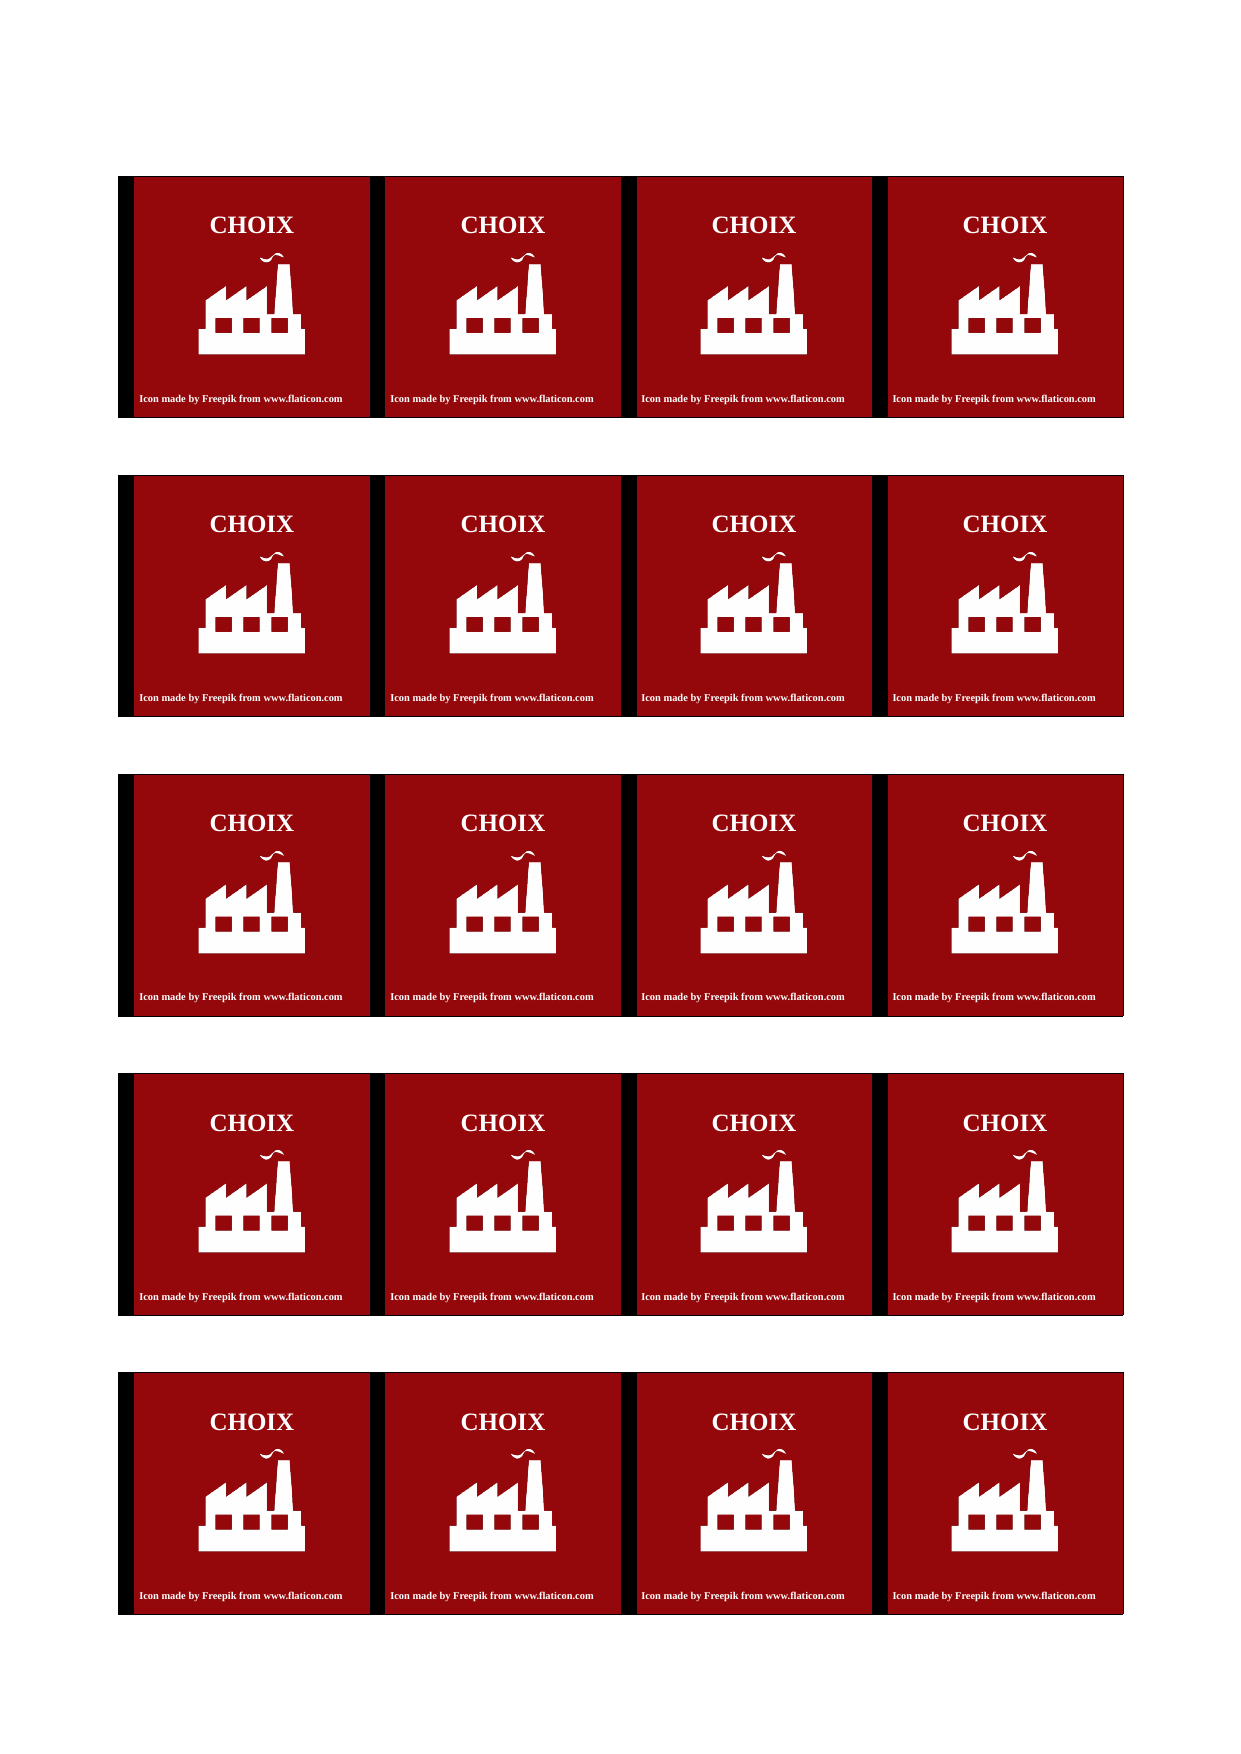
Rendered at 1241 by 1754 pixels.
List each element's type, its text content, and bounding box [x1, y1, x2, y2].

table_header CHOIX Icon made by Freepik from www.flaticon.com [888, 177, 1123, 417]
table_header CHOIX Icon made by Freepik from www.flaticon.com [888, 1074, 1123, 1315]
table_header CHOIX Icon made by Freepik from www.flaticon.com [134, 775, 370, 1016]
table_header [119, 775, 133, 1016]
table_header CHOIX Icon made by Freepik from www.flaticon.com [385, 476, 621, 716]
picture [449, 549, 556, 656]
table_header [371, 1074, 384, 1315]
table_header [119, 1074, 133, 1315]
picture [700, 250, 807, 357]
picture [700, 549, 807, 656]
picture [700, 1447, 807, 1554]
picture [700, 848, 807, 956]
table_header CHOIX Icon made by Freepik from www.flaticon.com [385, 1074, 621, 1315]
table_header [119, 1373, 133, 1614]
table_header CHOIX Icon made by Freepik from www.flaticon.com [637, 177, 872, 417]
table_header [873, 1373, 887, 1614]
picture [198, 1147, 305, 1255]
table_header [873, 177, 887, 417]
picture [198, 848, 305, 956]
picture [198, 549, 305, 656]
picture [951, 250, 1058, 357]
table_header [622, 177, 636, 417]
table_header CHOIX Icon made by Freepik from www.flaticon.com [888, 476, 1123, 716]
table_header [371, 775, 384, 1016]
picture [449, 1447, 556, 1554]
picture [449, 250, 556, 357]
table_header CHOIX Icon made by Freepik from www.flaticon.com [888, 775, 1123, 1016]
table_header CHOIX Icon made by Freepik from www.flaticon.com [637, 775, 872, 1016]
table_header CHOIX Icon made by Freepik from www.flaticon.com [385, 775, 621, 1016]
picture [951, 848, 1058, 956]
table_header [622, 1074, 636, 1315]
picture [449, 848, 556, 956]
table_header [873, 476, 887, 716]
table_header CHOIX Icon made by Freepik from www.flaticon.com [134, 1373, 370, 1614]
table_header [622, 1373, 636, 1614]
picture [449, 1147, 556, 1255]
picture [198, 1447, 305, 1554]
table_header CHOIX Icon made by Freepik from www.flaticon.com [134, 476, 370, 716]
table_header CHOIX Icon made by Freepik from www.flaticon.com [134, 177, 370, 417]
table_header [371, 1373, 384, 1614]
table_header [622, 476, 636, 716]
picture [951, 549, 1058, 656]
table_header [119, 177, 133, 417]
table_header CHOIX Icon made by Freepik from www.flaticon.com [888, 1373, 1123, 1614]
table_header CHOIX Icon made by Freepik from www.flaticon.com [134, 1074, 370, 1315]
table_header [371, 177, 384, 417]
table_header CHOIX Icon made by Freepik from www.flaticon.com [637, 1074, 872, 1315]
table_header CHOIX Icon made by Freepik from www.flaticon.com [385, 177, 621, 417]
table_header CHOIX Icon made by Freepik from www.flaticon.com [637, 1373, 872, 1614]
picture [700, 1147, 807, 1255]
table_header [119, 476, 133, 716]
picture [951, 1147, 1058, 1255]
table_header CHOIX Icon made by Freepik from www.flaticon.com [637, 476, 872, 716]
table_header [873, 775, 887, 1016]
picture [951, 1447, 1058, 1554]
table_header [371, 476, 384, 716]
table_header [873, 1074, 887, 1315]
table_header CHOIX Icon made by Freepik from www.flaticon.com [385, 1373, 621, 1614]
table_header [622, 775, 636, 1016]
picture [198, 250, 305, 357]
